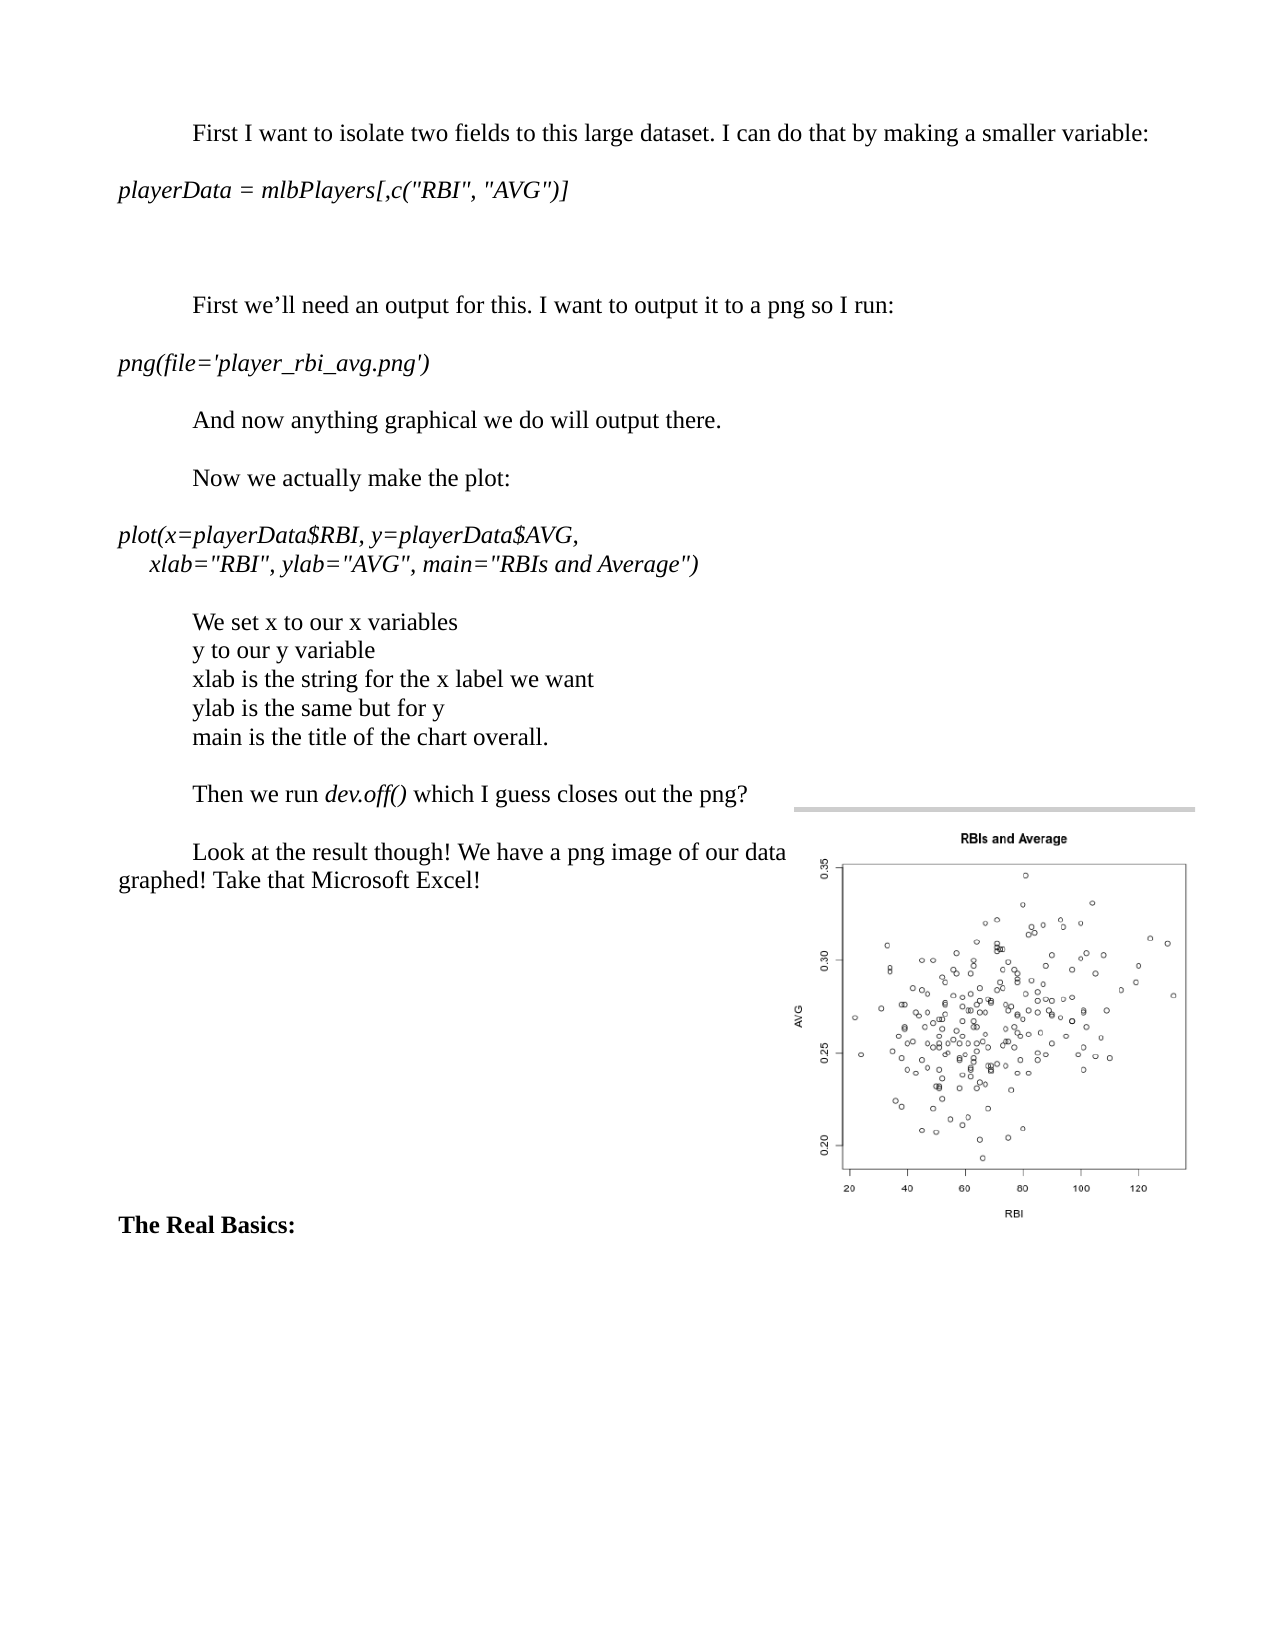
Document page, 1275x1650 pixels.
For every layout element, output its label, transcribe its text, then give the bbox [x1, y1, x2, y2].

text plot(x=playerData$RBI, y=playerData$AVG, [118, 521, 1157, 549]
text y to our y variable [118, 636, 1157, 664]
text Then we run dev.off() which I guess closes out the png? [118, 779, 1157, 808]
text We set x to our x variables [118, 607, 1157, 636]
text Look at the result though! We have a png image of our data graphed! Take that Microsoft Excel! [118, 837, 794, 894]
picture [794, 807, 1196, 1226]
text playerData = mlbPlayers[,c("RBI", "AVG")] [118, 176, 1157, 204]
text png(file='player_rbi_avg.png') [118, 348, 1157, 377]
text The Real Basics: [118, 1211, 1157, 1239]
text xlab is the string for the x label we want [118, 664, 1157, 693]
text ylab is the same but for y [118, 693, 1157, 722]
text First I want to isolate two fields to this large dataset. I can do that by making a smaller variable: [118, 118, 1157, 147]
text xlab="RBI", ylab="AVG", main="RBIs and Average") [118, 549, 1157, 578]
text First we’ll need an output for this. I want to output it to a png so I run: [118, 291, 1157, 319]
text And now anything graphical we do will output there. [118, 406, 1157, 434]
text Now we actually make the plot: [118, 463, 1157, 492]
text main is the title of the chart overall. [118, 722, 1157, 751]
